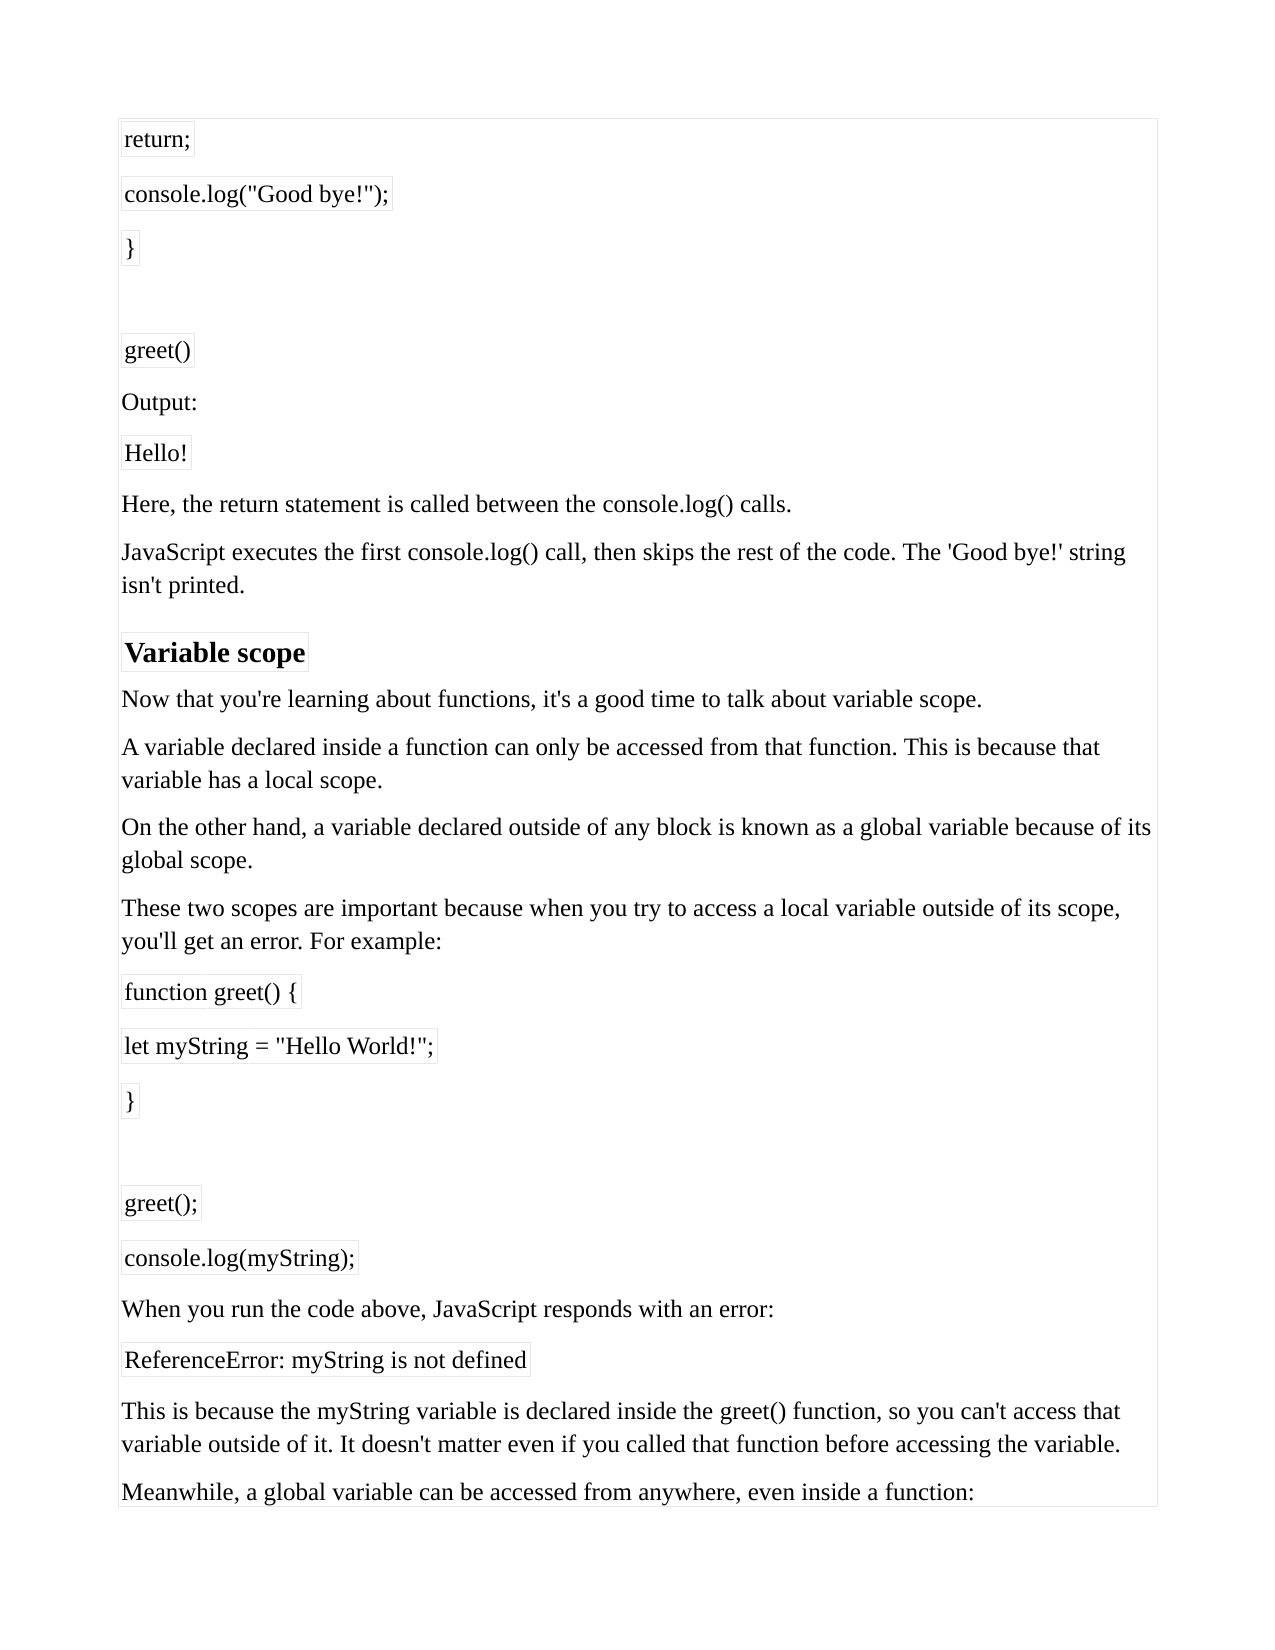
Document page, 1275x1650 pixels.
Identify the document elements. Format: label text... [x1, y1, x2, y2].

text } [119, 227, 1157, 265]
text greet(); [119, 1182, 1157, 1220]
text Meanwhile, a global variable can be accessed from anywhere, even inside a function: [119, 1474, 1157, 1506]
text JavaScript executes the first console.log() call, then skips the rest of the code. The 'Good bye!' string isn't printed. [119, 534, 1157, 599]
text console.log(myString); [119, 1237, 1157, 1274]
text This is because the myString variable is declared inside the greet() function, so you can't access that variable outside of it. It doesn't matter even if you called that function before accessing the variable. [119, 1393, 1157, 1458]
text let myString = "Hello World!"; [119, 1025, 1157, 1063]
text Now that you're learning about functions, it's a good time to talk about variable scope. [119, 681, 1157, 713]
text console.log("Good bye!"); [119, 173, 1157, 211]
text greet() [119, 329, 1157, 367]
text On the other hand, a variable declared outside of any block is known as a global variable because of its global scope. [119, 809, 1157, 874]
subtitle Variable scope [119, 629, 1157, 672]
text Here, the return statement is called between the console.log() calls. [119, 486, 1157, 518]
text These two scopes are important because when you try to access a local variable outside of its scope, you'll get an error. For example: [119, 890, 1157, 955]
text ReferenceError: myString is not defined [119, 1339, 1157, 1377]
text When you run the code above, JavaScript responds with an error: [119, 1291, 1157, 1323]
text Hello! [119, 432, 1157, 469]
text A variable declared inside a function can only be accessed from that function. This is because that variable has a local scope. [119, 729, 1157, 793]
text return; [119, 119, 1157, 156]
text Output: [119, 384, 1157, 416]
text function greet() { [119, 971, 1157, 1008]
text } [119, 1080, 1157, 1118]
